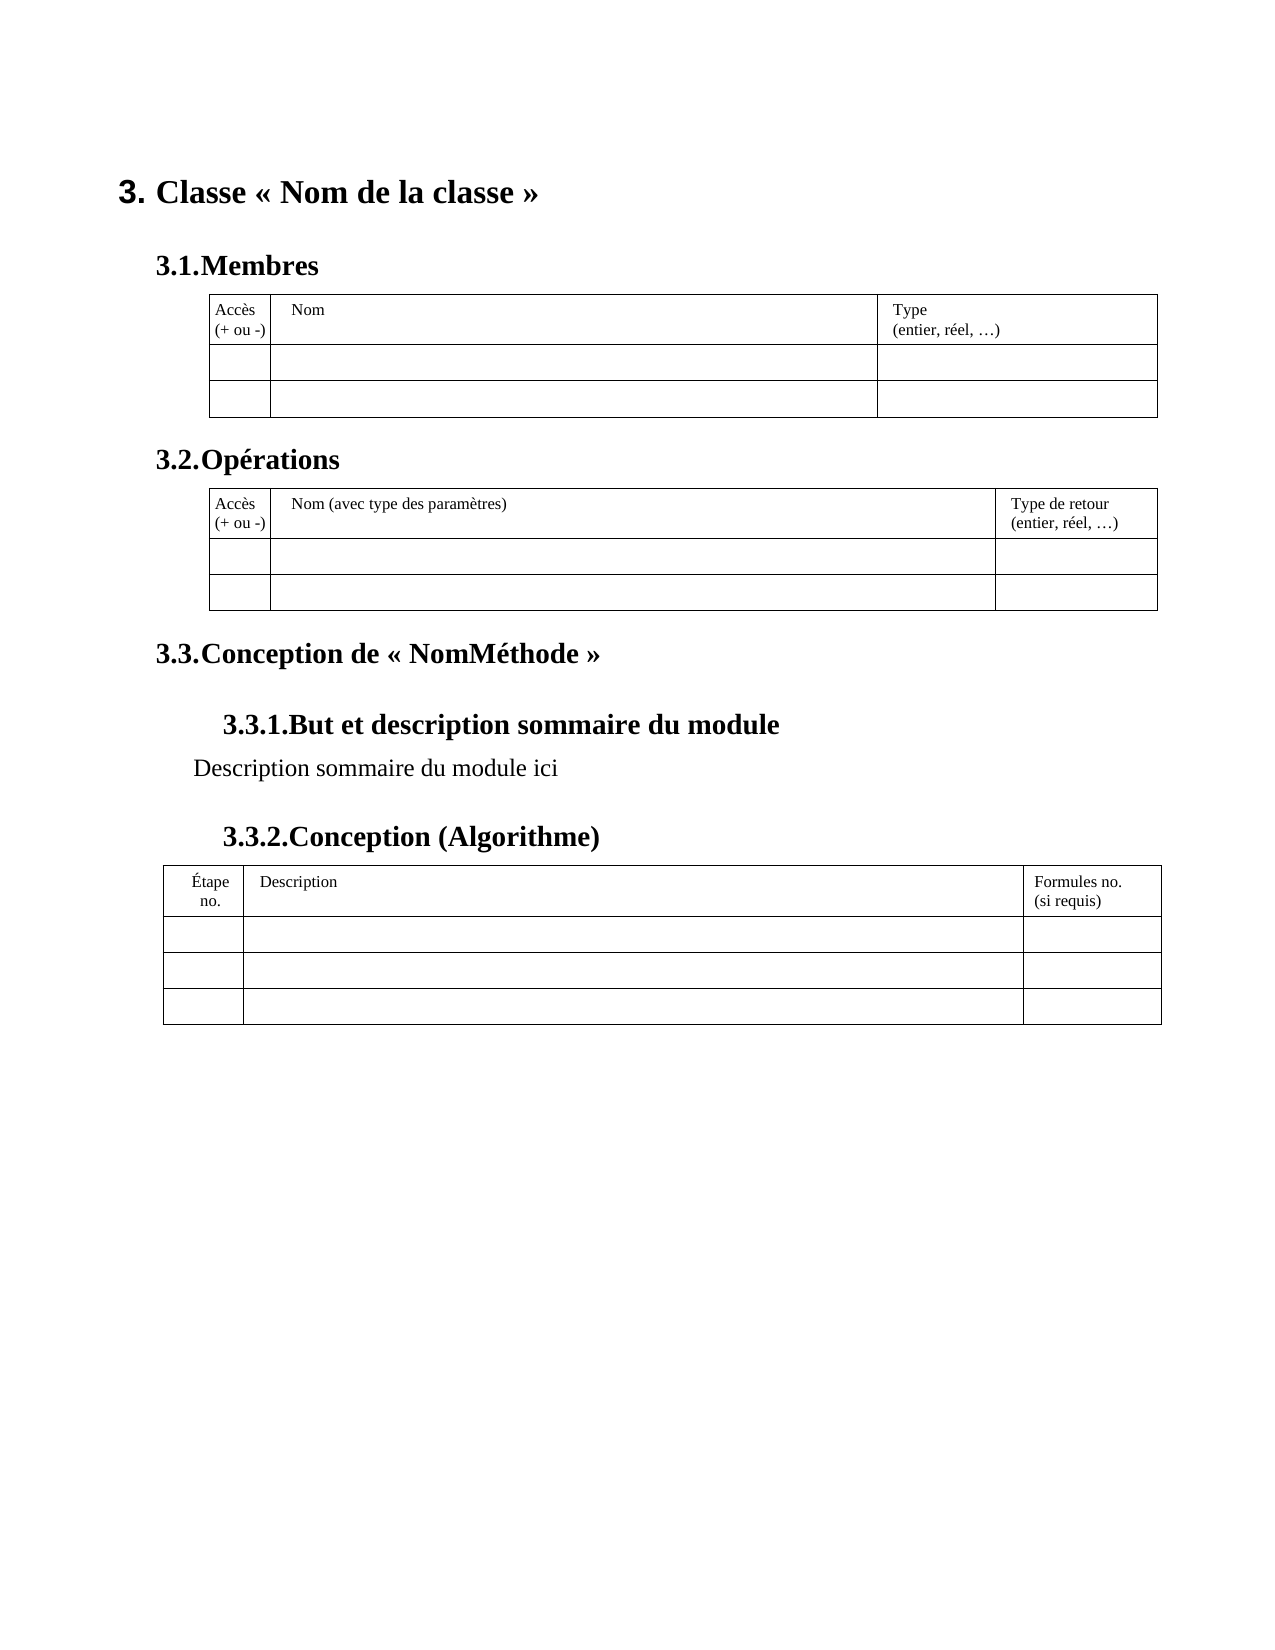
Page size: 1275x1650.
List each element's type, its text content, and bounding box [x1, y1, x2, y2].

table_header Accès (+ ou -) [210, 295, 270, 344]
table_header Formules no. (si requis) [1024, 866, 1161, 916]
table_cell [996, 575, 1157, 610]
table_cell [164, 989, 243, 1024]
table_cell [210, 345, 270, 380]
table_cell [1024, 953, 1161, 988]
table_header Étape no. [164, 866, 243, 916]
table_cell [210, 539, 270, 574]
table_cell [878, 345, 1157, 380]
table_cell [271, 381, 877, 416]
table_header Nom (avec type des paramètres) [271, 489, 995, 538]
table_cell [996, 539, 1157, 574]
list Conception de « NomMéthode » [156, 636, 1157, 669]
table_header Type de retour (entier, réel, …) [996, 489, 1157, 538]
table_cell [271, 345, 877, 380]
table_cell [878, 381, 1157, 416]
table_cell [1024, 917, 1161, 952]
list Opérations [156, 442, 1157, 475]
list Classe « Nom de la classe » [118, 172, 1157, 210]
table_cell [210, 381, 270, 416]
table_cell [271, 575, 995, 610]
table_cell [164, 953, 243, 988]
table_cell [164, 917, 243, 952]
table_cell [244, 917, 1023, 952]
table_cell [244, 953, 1023, 988]
table_cell [271, 539, 995, 574]
table_header Description [244, 866, 1023, 916]
table_header Nom [271, 295, 877, 344]
table_cell [210, 575, 270, 610]
table_header Type (entier, réel, …) [878, 295, 1157, 344]
list Conception (Algorithme) [223, 819, 1157, 853]
text Description sommaire du module ici [193, 753, 1157, 782]
table_header Accès (+ ou -) [210, 489, 270, 538]
list But et description sommaire du module [223, 707, 1157, 740]
table_cell [244, 989, 1023, 1024]
list Membres [156, 248, 1157, 281]
table_cell [1024, 989, 1161, 1024]
